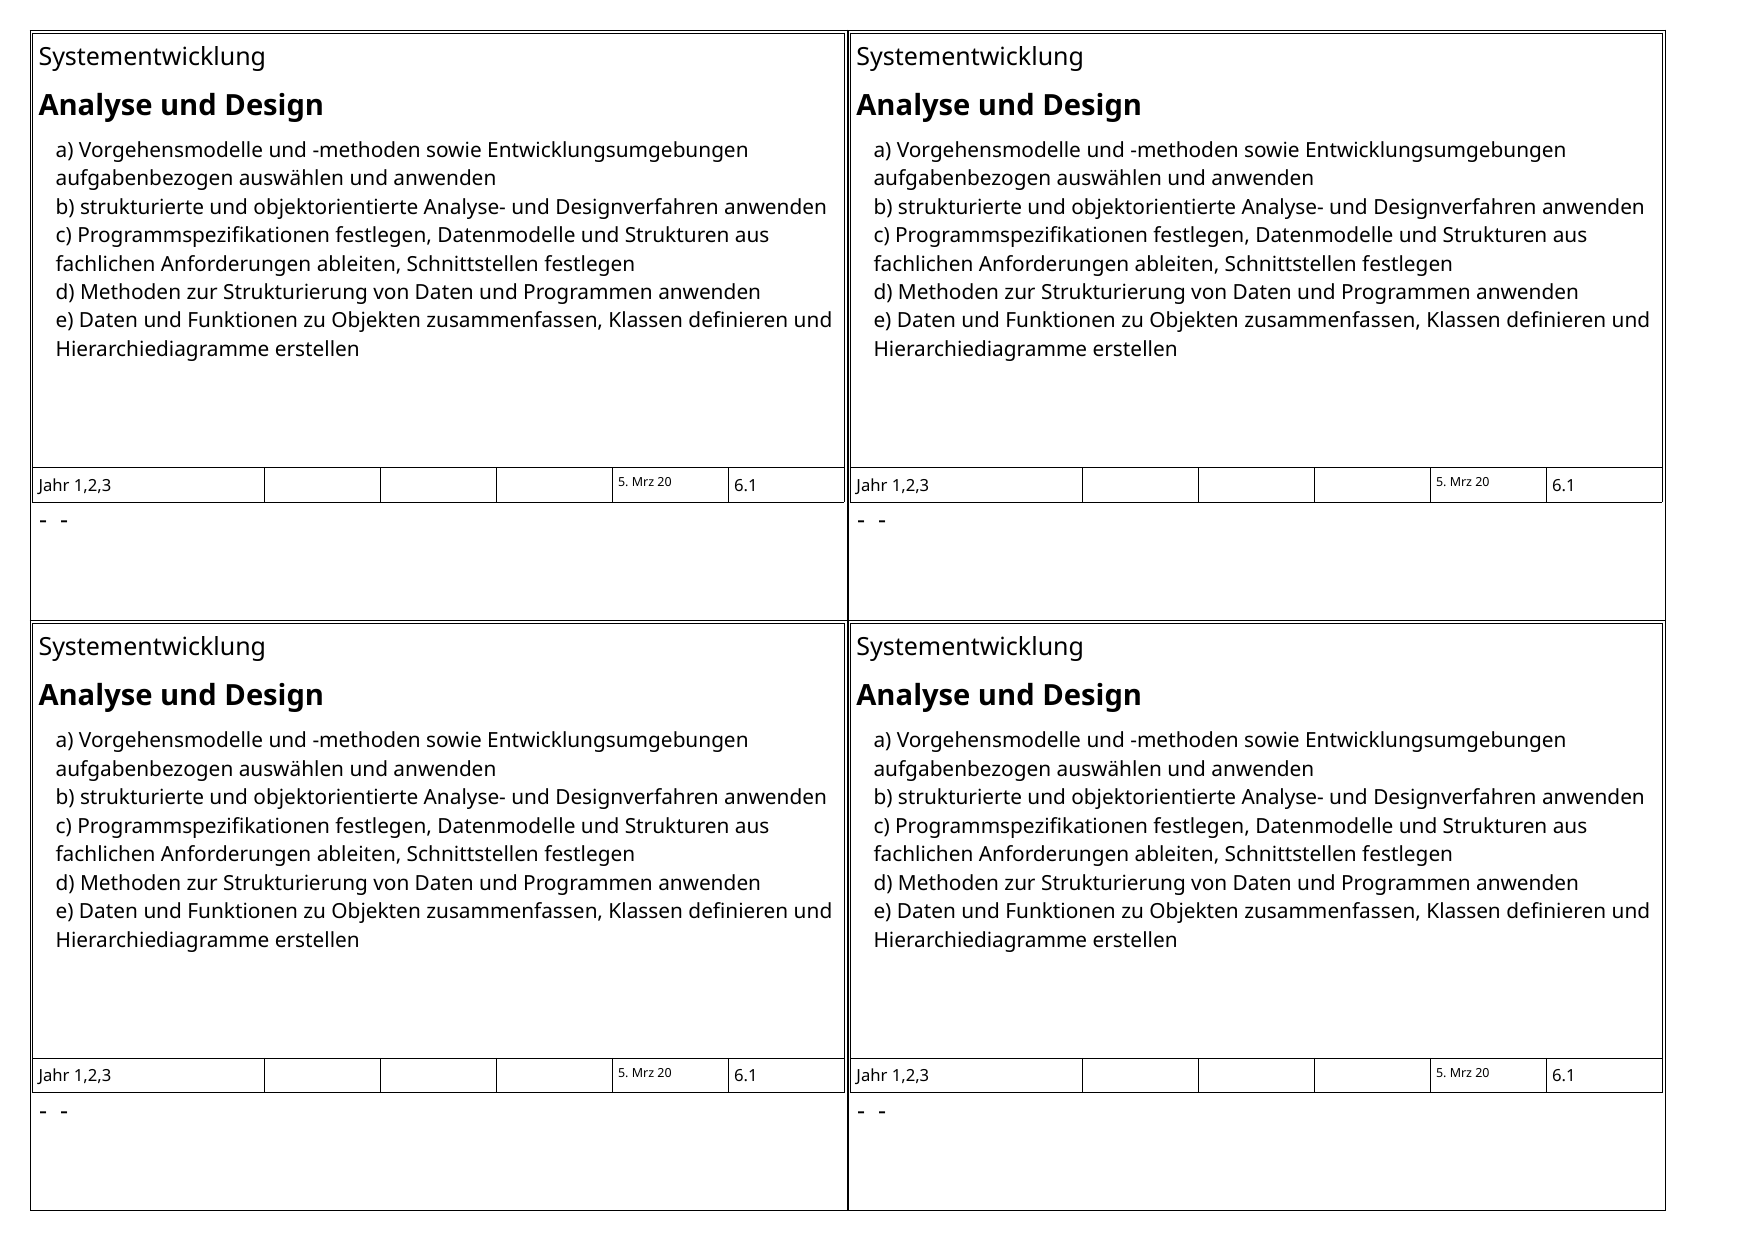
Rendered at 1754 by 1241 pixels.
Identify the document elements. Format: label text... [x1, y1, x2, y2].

table_cell Analyse und Design [851, 78, 1662, 129]
table_cell Analyse und Design [33, 78, 844, 129]
table_cell [1315, 1059, 1430, 1092]
table_cell 6.1 [729, 1059, 844, 1092]
table_cell a) Vorgehensmodelle und -methoden sowie Entwicklungsumgebungen aufgabenbezogen auswählen und anwenden b) strukturierte und objektorientierte Analyse- und Designverfahren anwenden c) Programmspezifikationen festlegen, Datenmodelle und Strukturen aus fachlichen Anforderungen ableiten, Schnittstellen festlegen d) Methoden zur Strukturierung von Daten und Programmen anwenden e) Daten und Funktionen zu Objekten zusammenfassen, Klassen definieren und Hierarchiediagramme erstellen [868, 129, 1662, 467]
table_cell [381, 468, 496, 502]
table_cell Jahr 1,2,3 [851, 1059, 1082, 1092]
table_cell [497, 468, 612, 502]
table_cell [497, 1059, 612, 1092]
table_cell [1083, 1059, 1198, 1092]
table_cell 5. Mrz 20 [1431, 468, 1546, 502]
table_cell a) Vorgehensmodelle und -methoden sowie Entwicklungsumgebungen aufgabenbezogen auswählen und anwenden b) strukturierte und objektorientierte Analyse- und Designverfahren anwenden c) Programmspezifikationen festlegen, Datenmodelle und Strukturen aus fachlichen Anforderungen ableiten, Schnittstellen festlegen d) Methoden zur Strukturierung von Daten und Programmen anwenden e) Daten und Funktionen zu Objekten zusammenfassen, Klassen definieren und Hierarchiediagramme erstellen [50, 720, 844, 1058]
table_cell Analyse und Design [33, 669, 844, 720]
table_cell 6.1 [729, 468, 844, 502]
table_cell a) Vorgehensmodelle und -methoden sowie Entwicklungsumgebungen aufgabenbezogen auswählen und anwenden b) strukturierte und objektorientierte Analyse- und Designverfahren anwenden c) Programmspezifikationen festlegen, Datenmodelle und Strukturen aus fachlichen Anforderungen ableiten, Schnittstellen festlegen d) Methoden zur Strukturierung von Daten und Programmen anwenden e) Daten und Funktionen zu Objekten zusammenfassen, Klassen definieren und Hierarchiediagramme erstellen [868, 720, 1662, 1058]
table_header Systementwicklung [851, 624, 1662, 669]
table_header Systementwicklung [851, 34, 1662, 78]
table_cell Jahr 1,2,3 [851, 468, 1082, 502]
table_cell Jahr 1,2,3 [33, 1059, 264, 1092]
table_cell [1199, 468, 1314, 502]
table_cell [265, 468, 380, 502]
table_cell a) Vorgehensmodelle und -methoden sowie Entwicklungsumgebungen aufgabenbezogen auswählen und anwenden b) strukturierte und objektorientierte Analyse- und Designverfahren anwenden c) Programmspezifikationen festlegen, Datenmodelle und Strukturen aus fachlichen Anforderungen ableiten, Schnittstellen festlegen d) Methoden zur Strukturierung von Daten und Programmen anwenden e) Daten und Funktionen zu Objekten zusammenfassen, Klassen definieren und Hierarchiediagramme erstellen [50, 129, 844, 467]
table_header Systementwicklung [33, 34, 844, 78]
text - - [850, 503, 1662, 536]
table_cell 6.1 [1547, 468, 1662, 502]
table_cell 5. Mrz 20 [613, 1059, 728, 1092]
table_cell [381, 1059, 496, 1092]
table_cell 6.1 [1547, 1059, 1662, 1092]
text - - [32, 1093, 844, 1126]
table_cell [1315, 468, 1430, 502]
table_cell [33, 129, 49, 467]
table_cell [1083, 468, 1198, 502]
text - - [850, 1093, 1662, 1126]
table_header Systementwicklung [33, 624, 844, 669]
table_cell [33, 720, 49, 1058]
table_cell [265, 1059, 380, 1092]
table_cell 5. Mrz 20 [613, 468, 728, 502]
table_cell 5. Mrz 20 [1431, 1059, 1546, 1092]
table_cell [1199, 1059, 1314, 1092]
text - - [32, 503, 844, 536]
table_cell Jahr 1,2,3 [33, 468, 264, 502]
table_cell [851, 129, 867, 467]
table_cell [851, 720, 867, 1058]
table_cell Analyse und Design [851, 669, 1662, 720]
